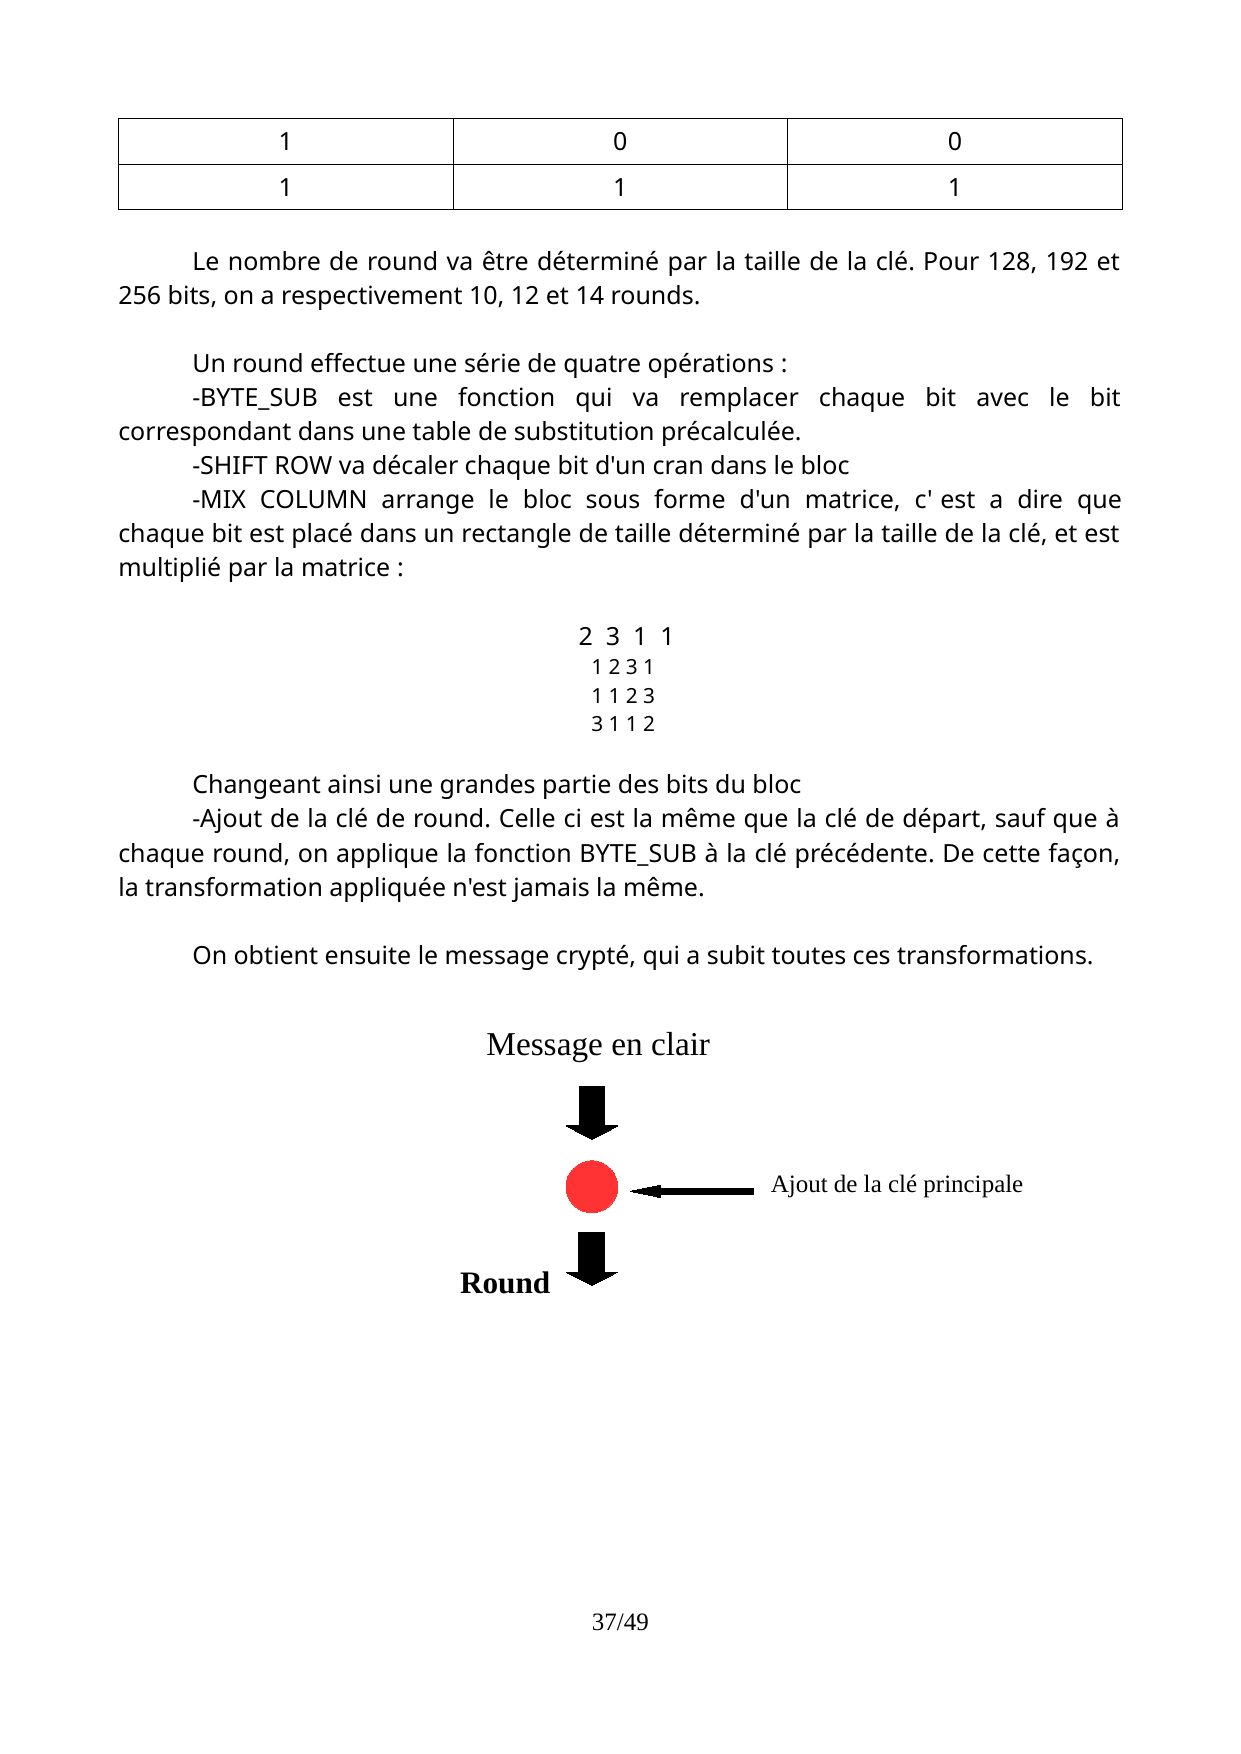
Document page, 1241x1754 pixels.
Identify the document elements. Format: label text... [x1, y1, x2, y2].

table_cell 0 [454, 119, 787, 164]
table_cell 1 [119, 119, 453, 164]
text Changeant ainsi une grandes partie des bits du bloc [118, 767, 1122, 801]
text -Ajout de la clé de round. Celle ci est la même que la clé de départ, sauf que à chaque round, on applique la fonction BYTE_SUB à la clé précédente. De cette façon, la transformation appliquée n'est jamais la même. [118, 801, 1122, 903]
text 3 1 1 2 [118, 709, 1122, 738]
text 1 2 3 1 [118, 652, 1122, 681]
text On obtient ensuite le message crypté, qui a subit toutes ces transformations. [118, 937, 1122, 971]
text -BYTE_SUB est une fonction qui va remplacer chaque bit avec le bit correspondant dans une table de substitution précalculée. [118, 380, 1122, 448]
text Un round effectue une série de quatre opérations : [118, 346, 1122, 380]
table_cell 1 [788, 165, 1122, 209]
table_cell 1 [119, 165, 453, 209]
text 1 1 2 3 [118, 681, 1122, 709]
text -SHIFT ROW va décaler chaque bit d'un cran dans le bloc [118, 448, 1122, 482]
text Le nombre de round va être déterminé par la taille de la clé. Pour 128, 192 et 256 bits, on a respectivement 10, 12 et 14 rounds. [118, 243, 1122, 312]
table_cell 1 [454, 165, 787, 209]
table_cell 0 [788, 119, 1122, 164]
text 2 3 1 1 [118, 618, 1122, 652]
text -MIX COLUMN arrange le bloc sous forme d'un matrice, c' est a dire que chaque bit est placé dans un rectangle de taille déterminé par la taille de la clé, et est multiplié par la matrice : [118, 482, 1122, 584]
